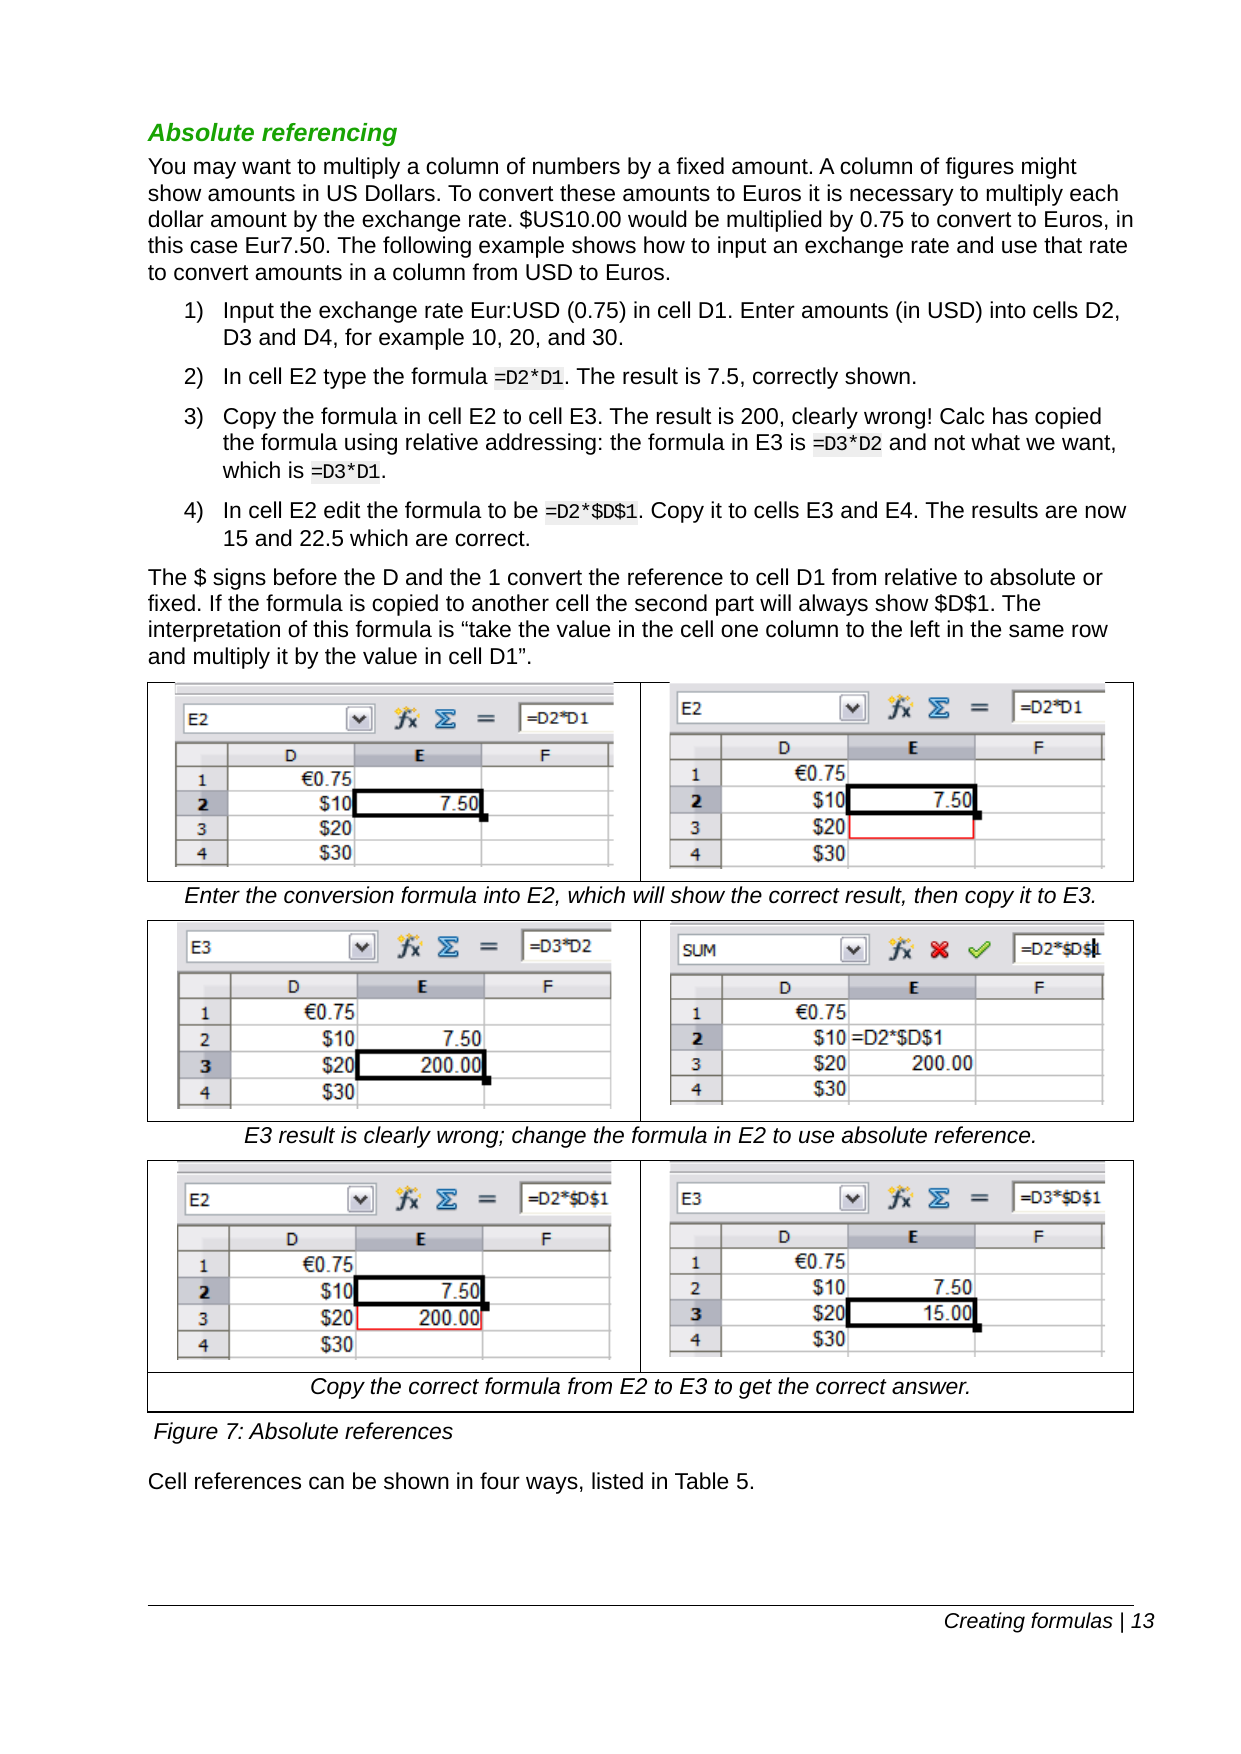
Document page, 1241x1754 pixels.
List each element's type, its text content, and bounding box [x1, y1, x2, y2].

table_header [148, 683, 640, 881]
picture [670, 921, 1105, 1105]
picture [669, 682, 1106, 869]
list Copy the formula in cell E2 to cell E3. The result is 200, clearly wrong! Calc has copied the formula using relative addressing: the formula in E3 is =D3*D2 and not what we want, which is =D3*D1. [204, 403, 1134, 484]
table_cell [641, 1161, 1133, 1372]
table_cell Enter the conversion formula into E2, which will show the correct result, then copy it to E3. [148, 882, 1134, 920]
table_cell [148, 921, 640, 1121]
list In cell E2 edit the formula to be =D2*$D$1. Copy it to cells E3 and E4. The results are now 15 and 22.5 which are correct. [204, 497, 1134, 551]
picture [177, 1161, 612, 1360]
picture [174, 682, 614, 867]
table_cell [148, 1161, 640, 1372]
text The $ signs before the D and the 1 convert the reference to cell D1 from relative to absolute or fixed. If the formula is copied to another cell the second part will always show $D$1. The interpretation of this formula is “take the value in the cell one column to the left in the same row and multiply it by the value in cell D1”. [148, 564, 1134, 669]
picture [669, 1161, 1106, 1357]
table_cell E3 result is clearly wrong; change the formula in E2 to use absolute reference. [148, 1122, 1134, 1160]
picture [177, 921, 612, 1109]
table_header [641, 683, 1133, 881]
list Input the exchange rate Eur:USD (0.75) in cell D1. Enter amounts (in USD) into cells D2, D3 and D4, for example 10, 20, and 30. [204, 297, 1134, 350]
subtitle Absolute referencing [148, 118, 1134, 147]
text Cell references can be shown in four ways, listed in Table 5. [148, 1468, 1134, 1494]
list In cell E2 type the formula =D2*D1. The result is 7.5, correctly shown. [204, 363, 1134, 390]
table_cell Copy the correct formula from E2 to E3 to get the correct answer. [148, 1373, 1133, 1411]
table_cell Figure 7: Absolute references [148, 1413, 1134, 1468]
list You may want to multiply a column of numbers by a fixed amount. A column of figures might show amounts in US Dollars. To convert these amounts to Euros it is necessary to multiply each dollar amount by the exchange rate. $US10.00 would be multiplied by 0.75 to convert to Euros, in this case Eur7.50. The following example shows how to input an exchange rate and use that rate to convert amounts in a column from USD to Euros. [148, 153, 1134, 285]
table_cell [641, 921, 1133, 1121]
